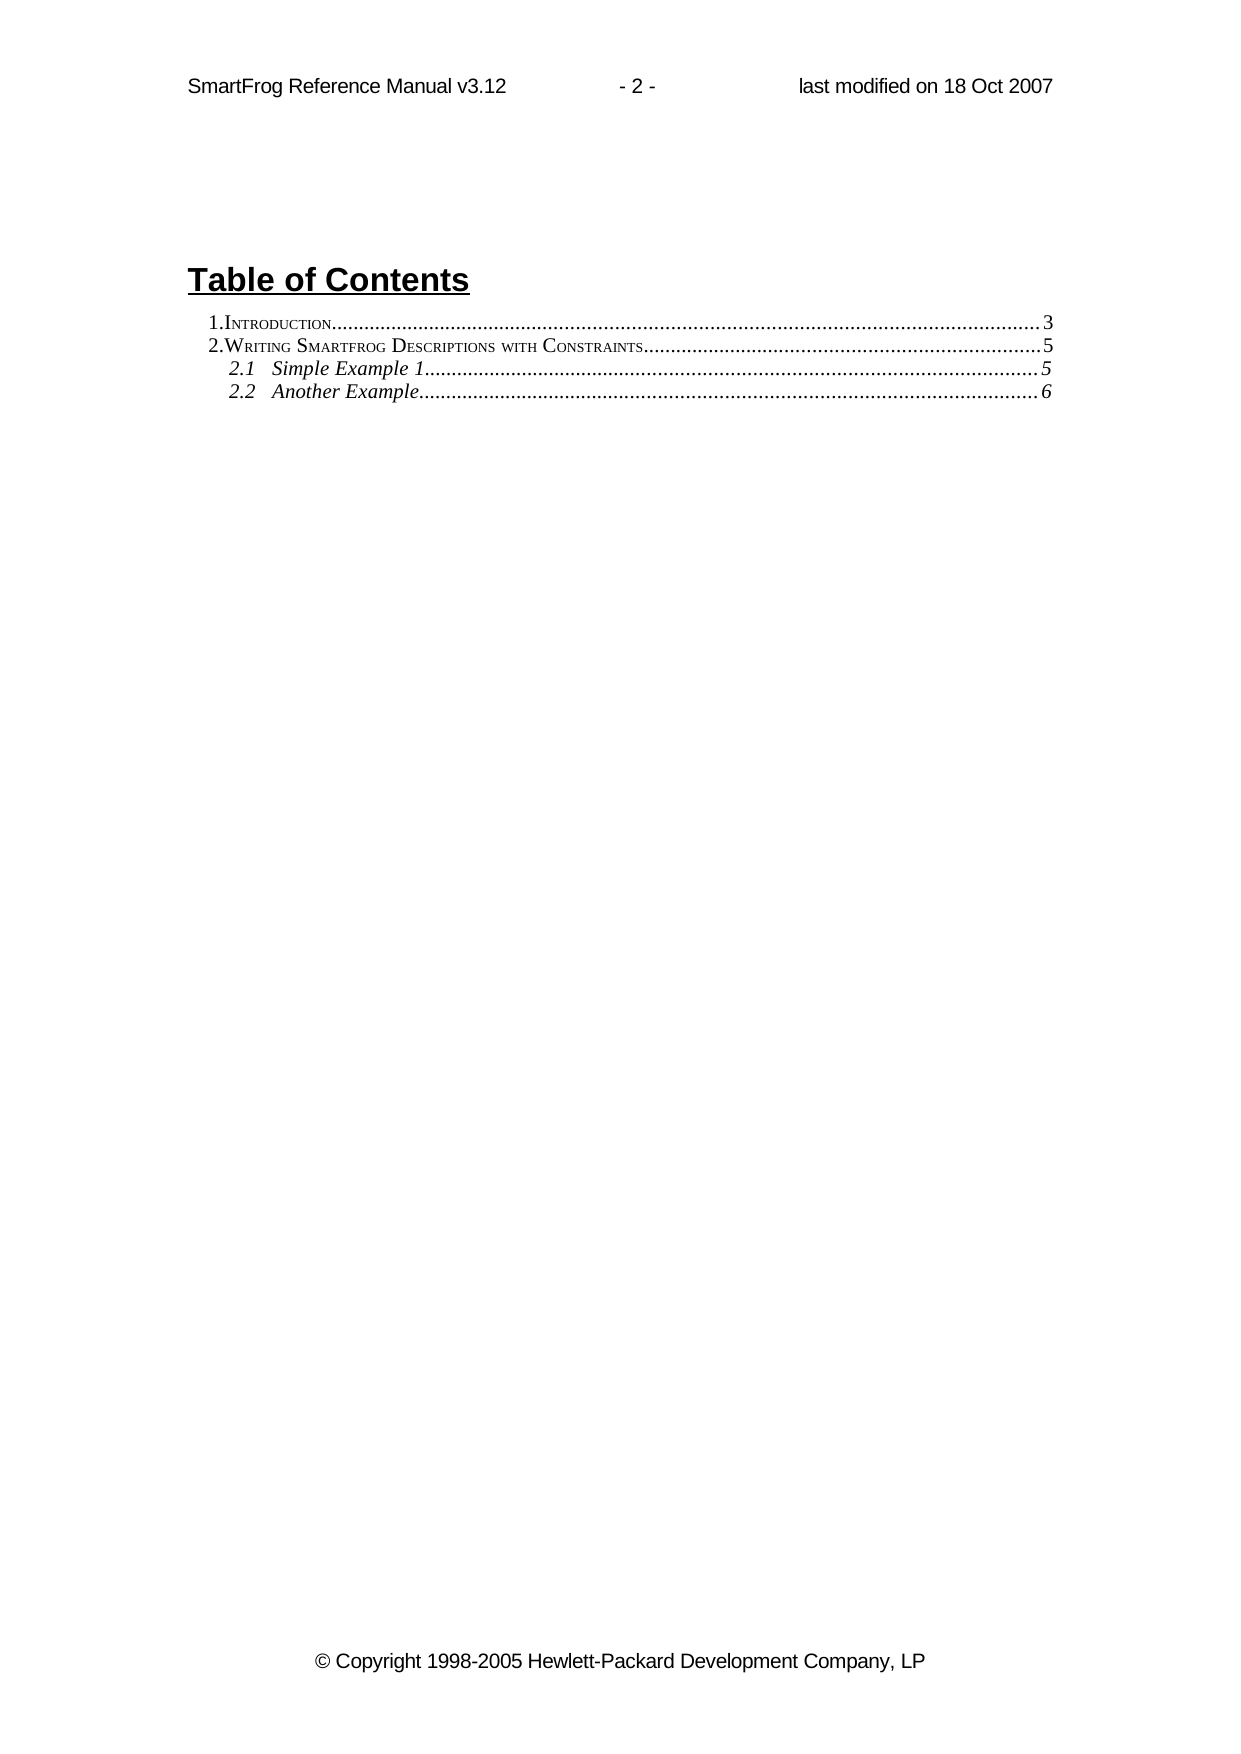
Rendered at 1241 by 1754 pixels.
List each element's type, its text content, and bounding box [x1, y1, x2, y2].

text 2.1 Simple Example 1 5 [229, 357, 1053, 379]
text 1.Introduction 3 [208, 311, 1053, 333]
text 2.2 Another Example 6 [229, 379, 1053, 403]
subtitle Table of Contents [187, 261, 1053, 298]
text 2.Writing Smartfrog Descriptions with Constraints 5 [208, 333, 1053, 357]
